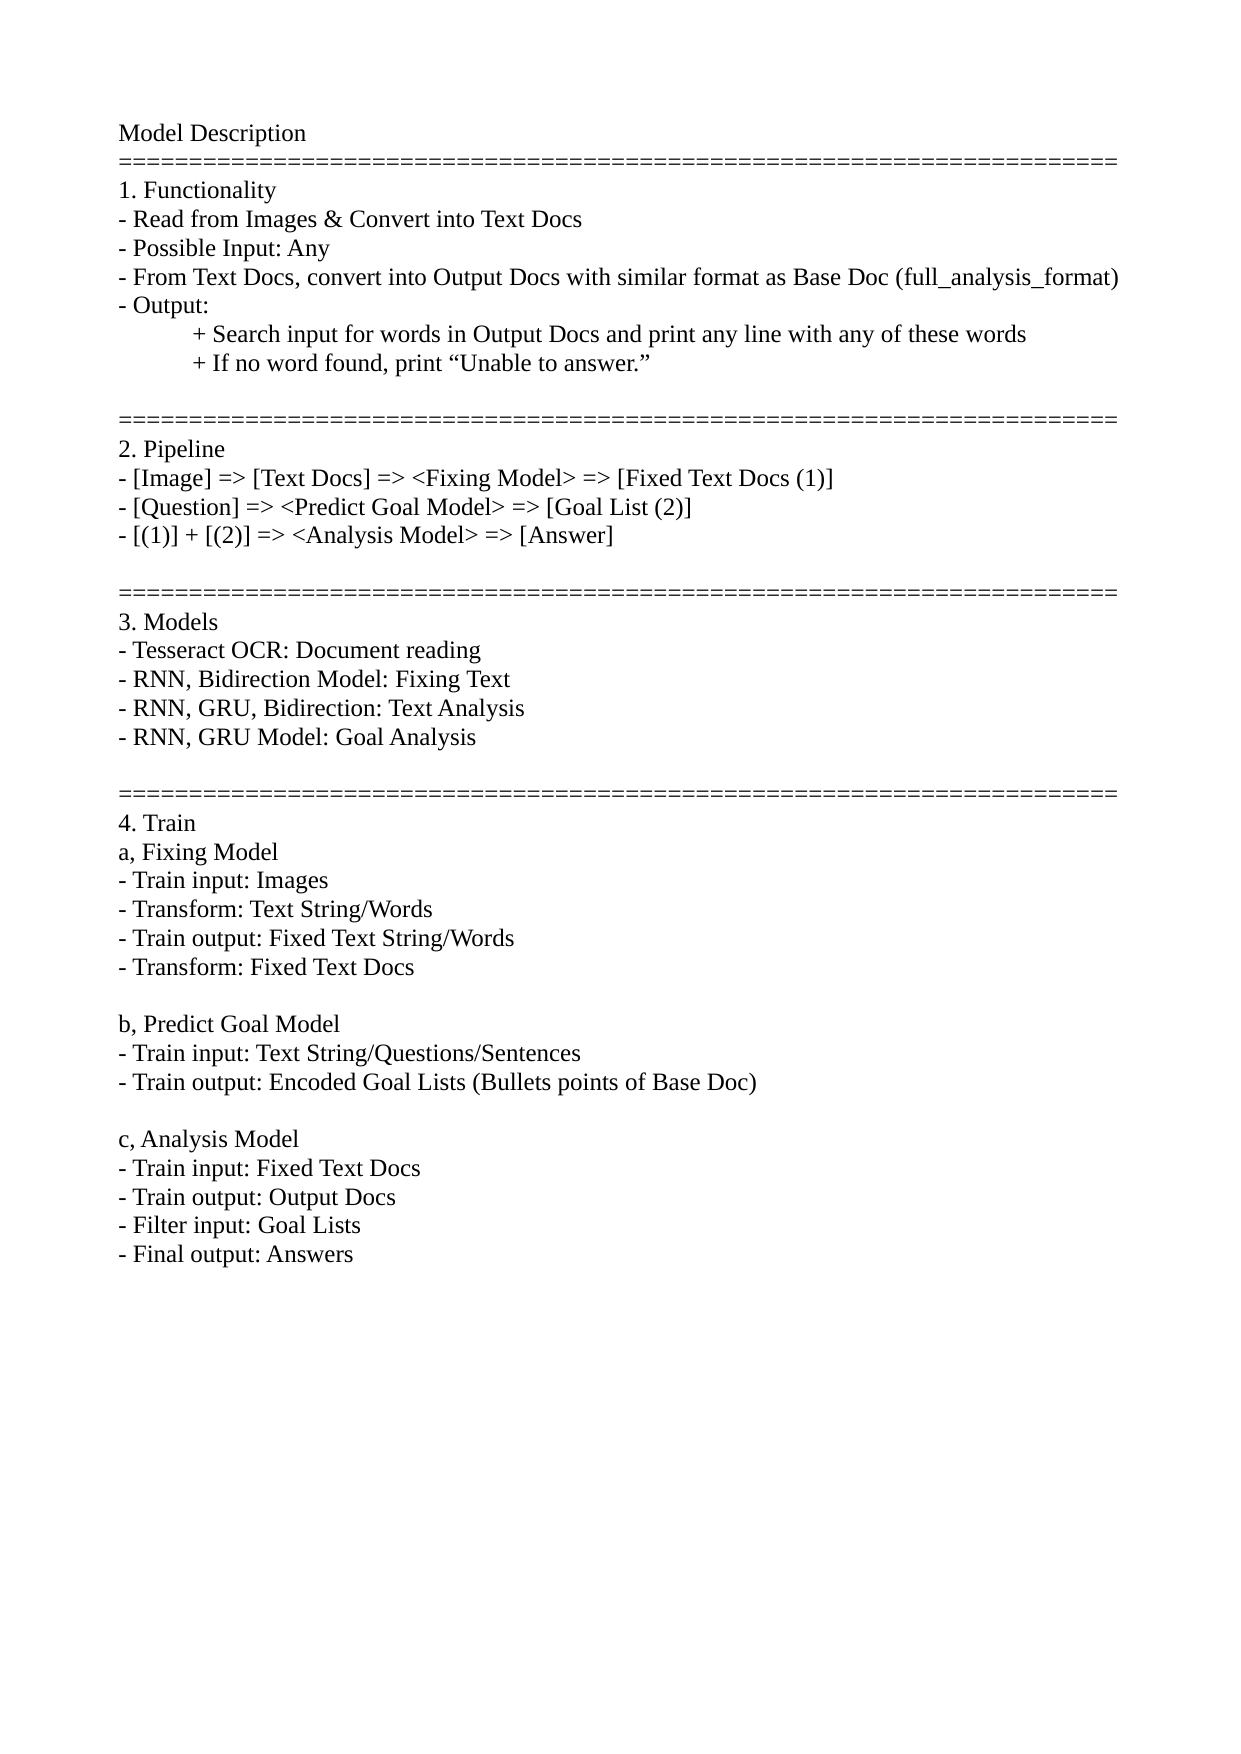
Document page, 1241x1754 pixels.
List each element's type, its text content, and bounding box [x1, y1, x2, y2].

text 4. Train [118, 808, 1122, 837]
text ======================================================================= [118, 779, 1122, 808]
text - Output: [118, 291, 1122, 319]
text - Tesseract OCR: Document reading [118, 636, 1122, 664]
text a, Fixing Model [118, 837, 1122, 866]
text - RNN, Bidirection Model: Fixing Text [118, 664, 1122, 693]
text c, Analysis Model [118, 1124, 1122, 1153]
text - Train output: Encoded Goal Lists (Bullets points of Base Doc) [118, 1067, 1122, 1096]
text - Read from Images & Convert into Text Docs [118, 204, 1122, 233]
text - Train input: Images [118, 866, 1122, 894]
text - [Image] => [Text Docs] => <Fixing Model> => [Fixed Text Docs (1)] [118, 463, 1122, 492]
text - Train input: Fixed Text Docs [118, 1153, 1122, 1182]
text - Transform: Text String/Words [118, 894, 1122, 923]
text - Train output: Fixed Text String/Words [118, 923, 1122, 952]
text - Final output: Answers [118, 1239, 1122, 1268]
text 2. Pipeline [118, 434, 1122, 463]
text ======================================================================= [118, 406, 1122, 434]
text + If no word found, print “Unable to answer.” [118, 348, 1122, 377]
text - Train input: Text String/Questions/Sentences [118, 1038, 1122, 1067]
text ======================================================================= [118, 147, 1122, 176]
text Model Description [118, 118, 1122, 147]
text - [Question] => <Predict Goal Model> => [Goal List (2)] [118, 492, 1122, 521]
text - RNN, GRU, Bidirection: Text Analysis [118, 693, 1122, 722]
text + Search input for words in Output Docs and print any line with any of these words [118, 319, 1122, 348]
text - From Text Docs, convert into Output Docs with similar format as Base Doc (full_analysis_format) [118, 262, 1122, 291]
text - Train output: Output Docs [118, 1182, 1122, 1211]
text - Transform: Fixed Text Docs [118, 952, 1122, 981]
text =======================================================================3. Models [118, 578, 1122, 636]
text - [(1)] + [(2)] => <Analysis Model> => [Answer] [118, 521, 1122, 549]
text - RNN, GRU Model: Goal Analysis [118, 722, 1122, 751]
text - Possible Input: Any [118, 233, 1122, 262]
text - Filter input: Goal Lists [118, 1211, 1122, 1239]
text b, Predict Goal Model [118, 1009, 1122, 1038]
text 1. Functionality [118, 176, 1122, 204]
